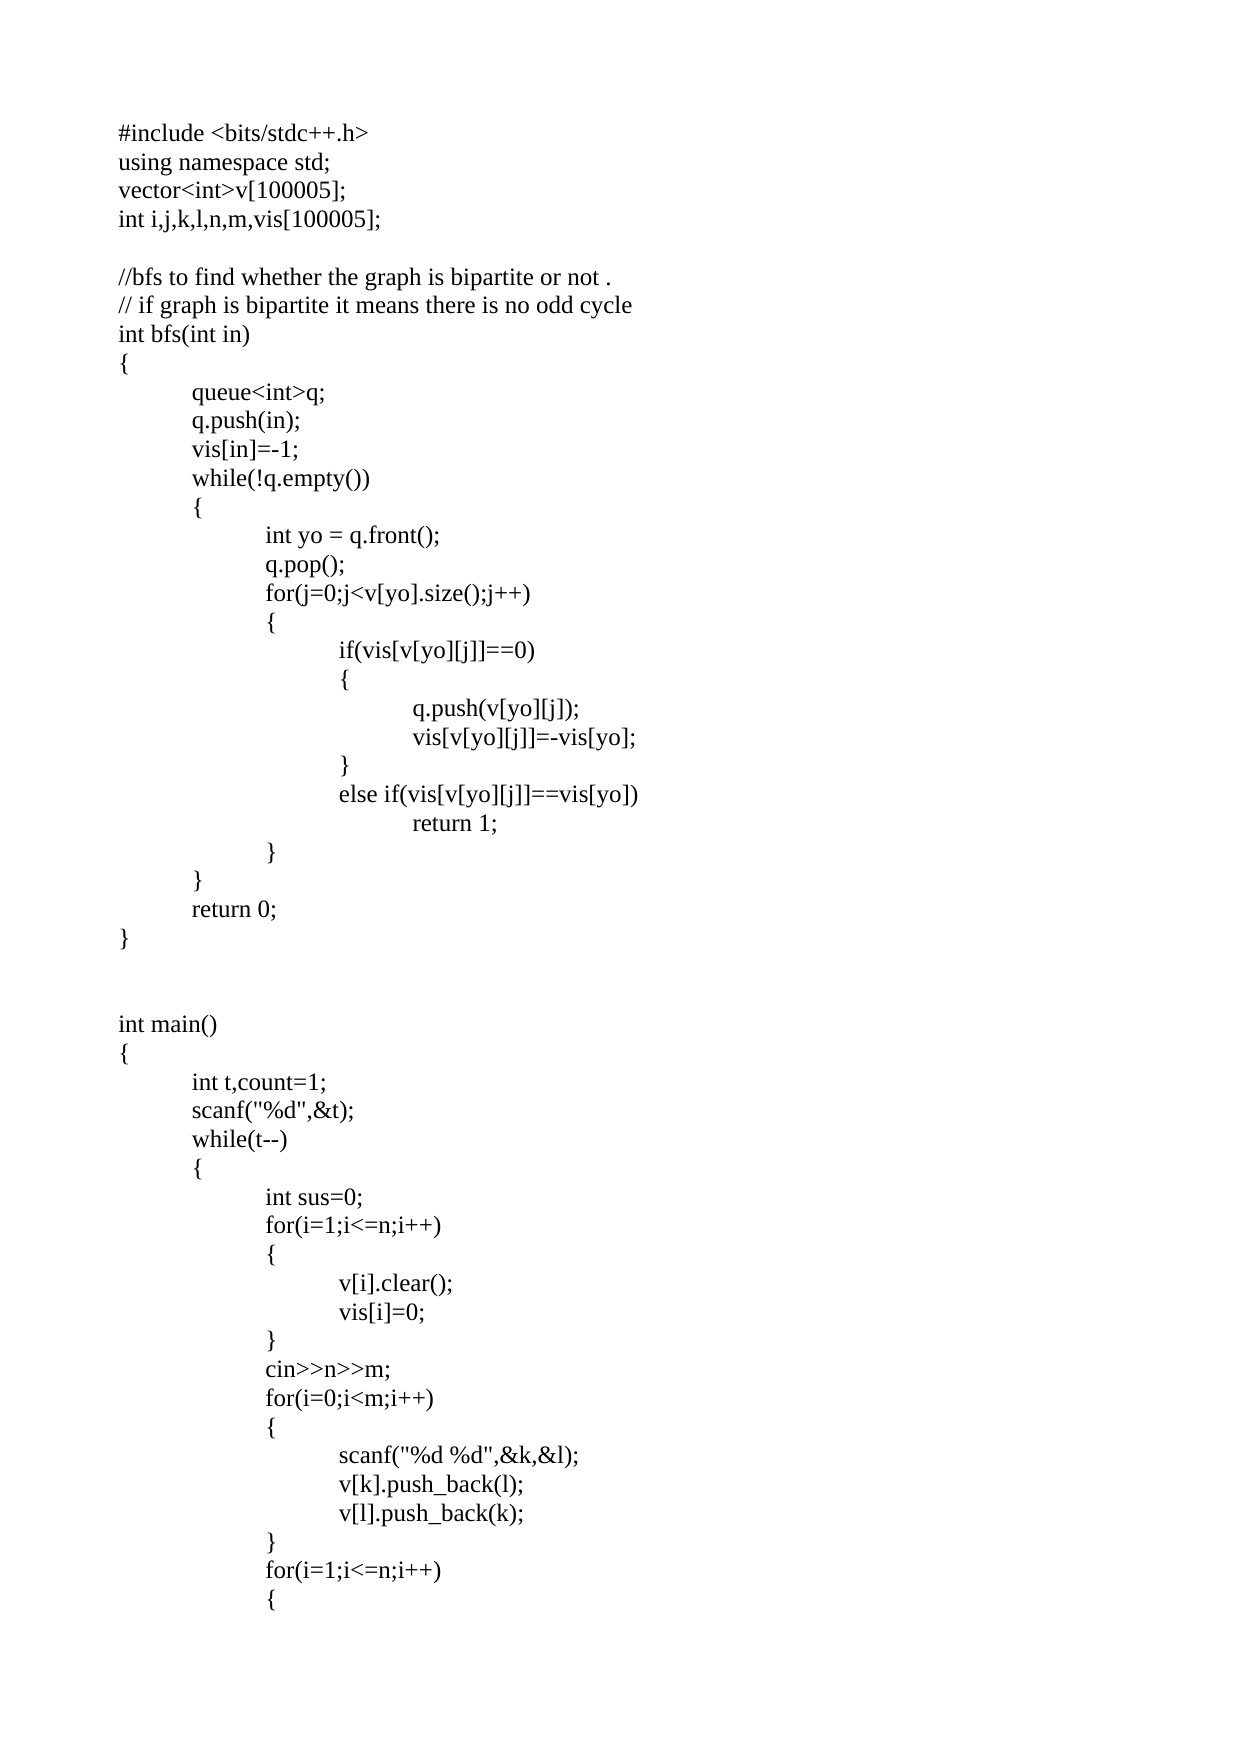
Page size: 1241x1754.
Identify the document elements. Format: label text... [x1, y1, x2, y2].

text { [118, 1153, 1122, 1182]
text v[i].clear(); [118, 1268, 1122, 1297]
text cin>>n>>m; [118, 1354, 1122, 1383]
text } [118, 1527, 1122, 1556]
text else if(vis[v[yo][j]]==vis[yo]) [118, 779, 1122, 808]
text if(vis[v[yo][j]]==0) [118, 636, 1122, 664]
text for(i=0;i<m;i++) [118, 1383, 1122, 1412]
text int yo = q.front(); [118, 521, 1122, 549]
text return 1; [118, 808, 1122, 837]
text for(j=0;j<v[yo].size();j++) [118, 578, 1122, 607]
text using namespace std; [118, 147, 1122, 176]
text int i,j,k,l,n,m,vis[100005]; [118, 204, 1122, 233]
text v[k].push_back(l); [118, 1469, 1122, 1498]
text { [118, 1412, 1122, 1441]
text for(i=1;i<=n;i++) [118, 1556, 1122, 1584]
text { [118, 664, 1122, 693]
text { [118, 1038, 1122, 1067]
text while(!q.empty()) [118, 463, 1122, 492]
text while(t--) [118, 1124, 1122, 1153]
text { [118, 348, 1122, 377]
text { [118, 1584, 1122, 1613]
text vis[i]=0; [118, 1297, 1122, 1326]
text int sus=0; [118, 1182, 1122, 1211]
text scanf("%d",&t); [118, 1096, 1122, 1124]
text for(i=1;i<=n;i++) [118, 1211, 1122, 1239]
text //bfs to find whether the graph is bipartite or not . [118, 262, 1122, 291]
text q.push(v[yo][j]); [118, 693, 1122, 722]
text #include <bits/stdc++.h> [118, 118, 1122, 147]
text { [118, 1239, 1122, 1268]
text { [118, 607, 1122, 636]
text return 0; [118, 894, 1122, 923]
text { [118, 492, 1122, 521]
text queue<int>q; [118, 377, 1122, 406]
text vis[in]=-1; [118, 434, 1122, 463]
text int t,count=1; [118, 1067, 1122, 1096]
text } [118, 1326, 1122, 1354]
text scanf("%d %d",&k,&l); [118, 1441, 1122, 1469]
text } [118, 751, 1122, 779]
text int bfs(int in) [118, 319, 1122, 348]
text v[l].push_back(k); [118, 1498, 1122, 1527]
text // if graph is bipartite it means there is no odd cycle [118, 291, 1122, 319]
text int main() [118, 1009, 1122, 1038]
text vis[v[yo][j]]=-vis[yo]; [118, 722, 1122, 751]
text } [118, 837, 1122, 866]
text } [118, 866, 1122, 894]
text } [118, 923, 1122, 952]
text q.pop(); [118, 549, 1122, 578]
text vector<int>v[100005]; [118, 176, 1122, 204]
text q.push(in); [118, 406, 1122, 434]
